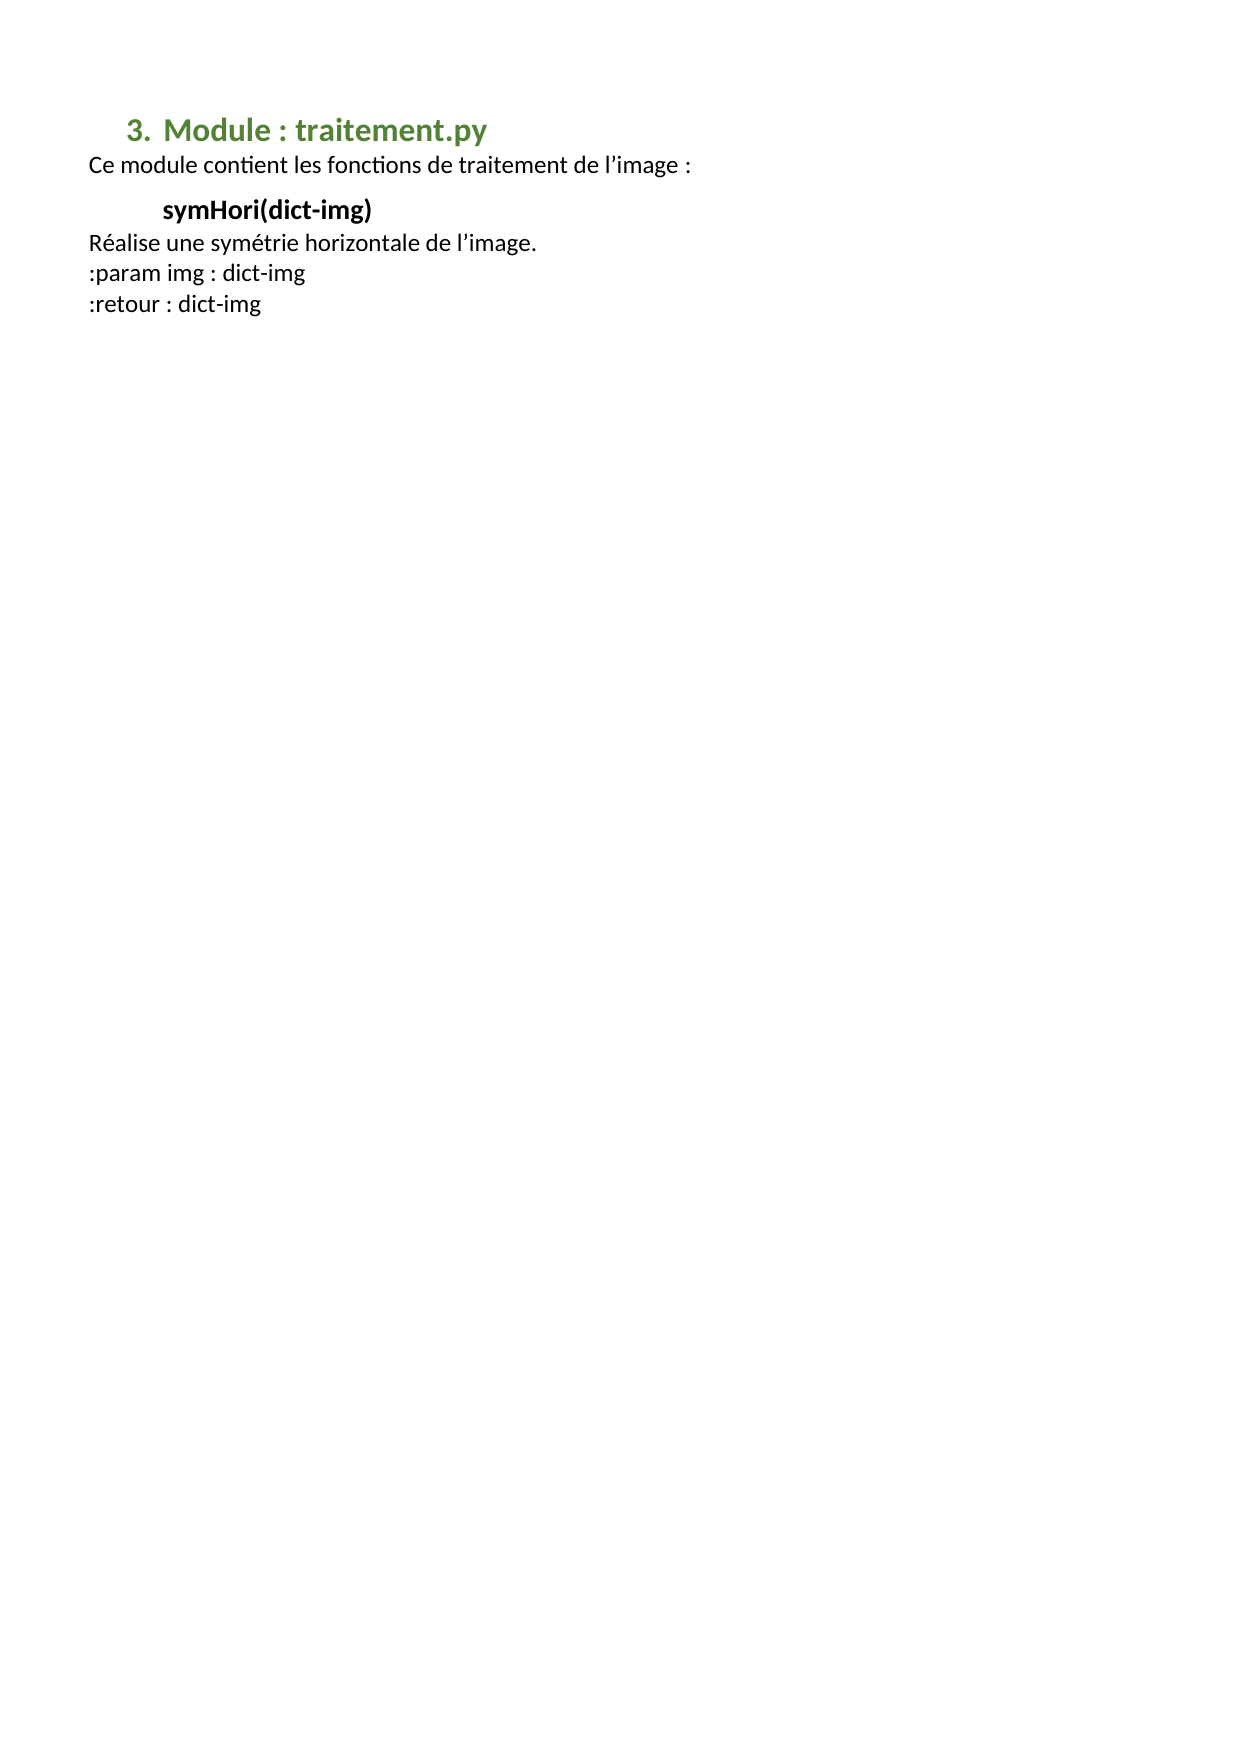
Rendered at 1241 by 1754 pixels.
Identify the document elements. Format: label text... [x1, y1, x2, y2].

subtitle Module : traitement.py [126, 108, 1181, 149]
text :param img : dict-img [89, 257, 1181, 288]
subtitle symHori(dict-img) [89, 192, 1181, 227]
text Réalise une symétrie horizontale de l’image. [89, 227, 1181, 257]
text Ce module contient les fonctions de traitement de l’image : [89, 149, 1181, 180]
text :retour : dict-img [89, 288, 1181, 318]
